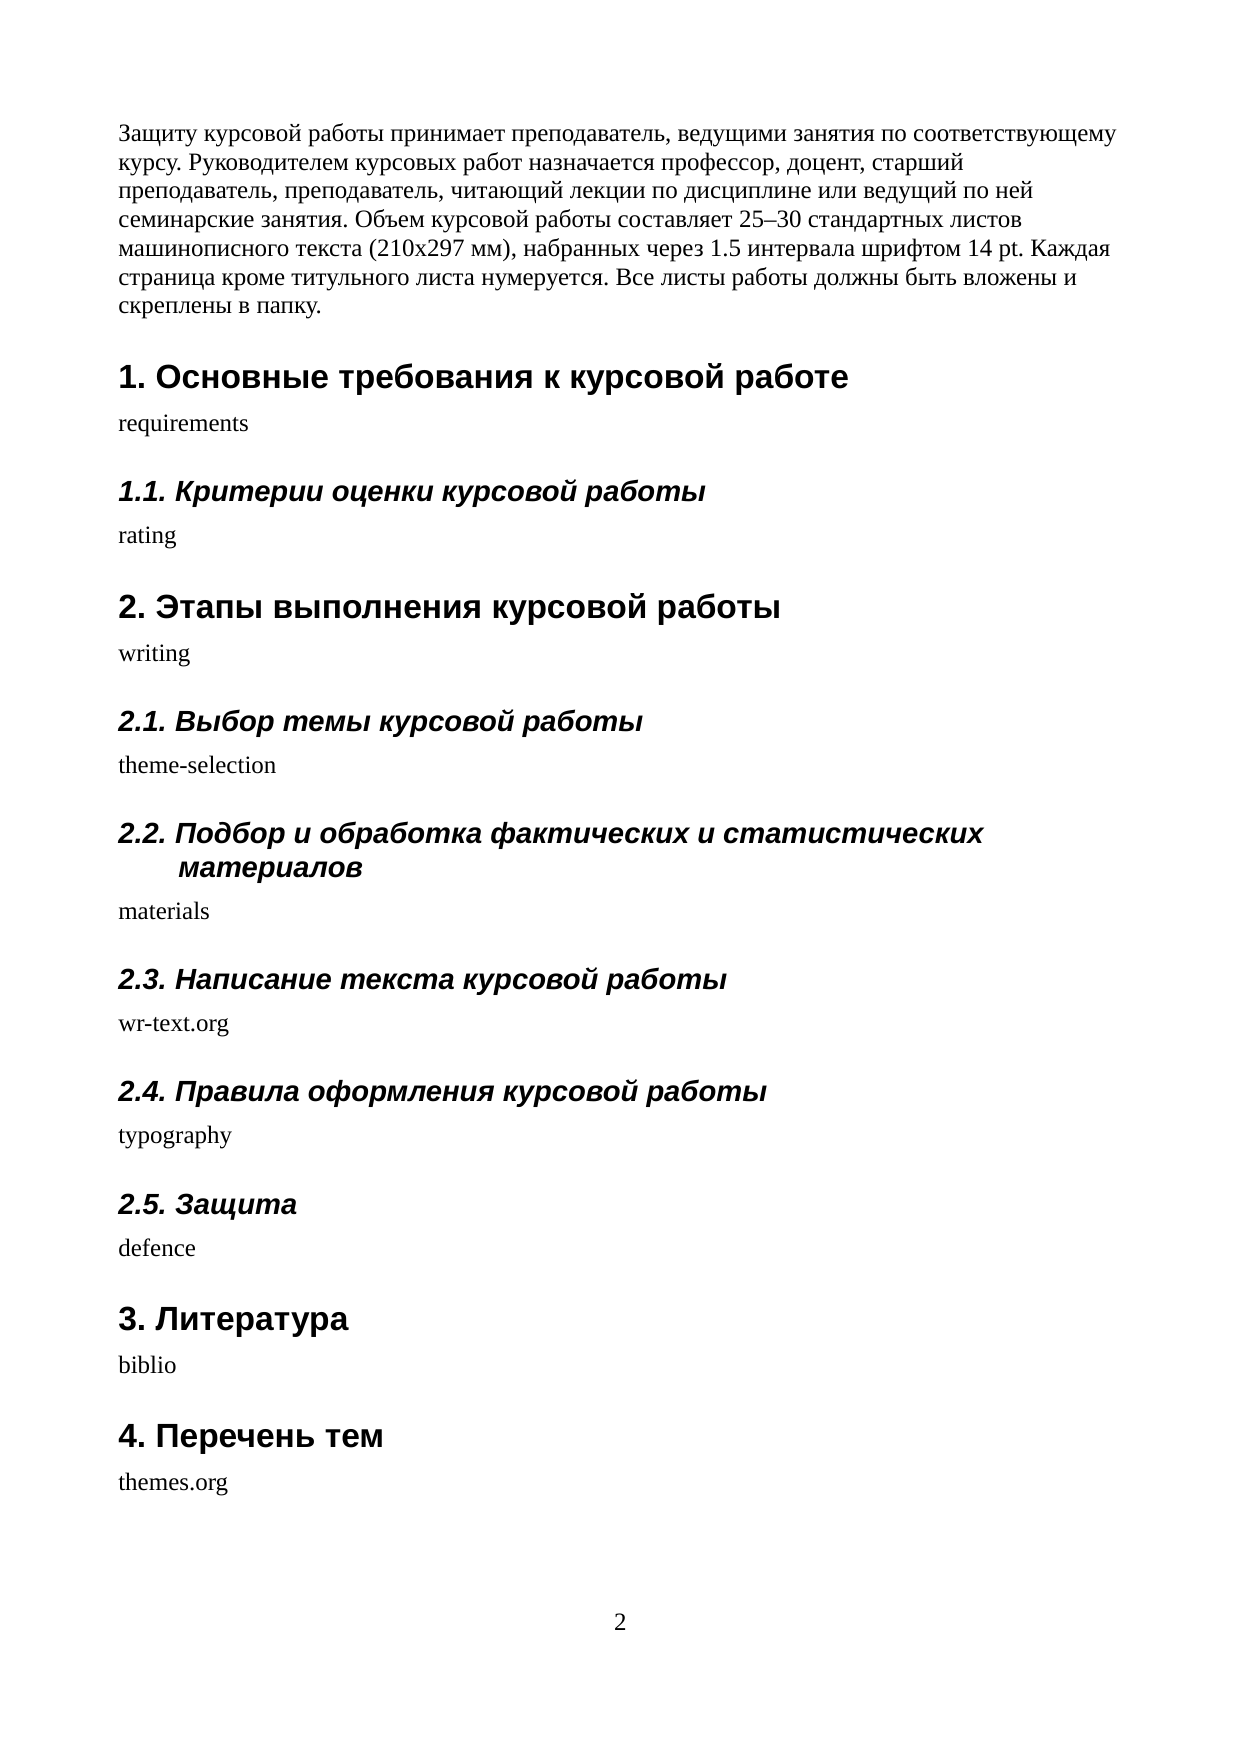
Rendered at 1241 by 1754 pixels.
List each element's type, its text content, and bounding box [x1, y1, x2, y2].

text typography [118, 1120, 1122, 1149]
text themes.org [118, 1467, 1122, 1496]
subtitle Перечень тем [118, 1416, 1122, 1455]
subtitle Этапы выполнения курсовой работы [118, 587, 1122, 625]
subtitle Основные требования к курсовой работе [118, 357, 1122, 396]
text writing [118, 638, 1122, 666]
text theme-selection [118, 750, 1122, 779]
subtitle Написание текста курсовой работы [118, 962, 1122, 996]
text Защиту курсовой работы принимает преподаватель, ведущими занятия по соответствующему курсу. Руководителем курсовых работ назначается профессор, доцент, старший преподаватель, преподаватель, читающий лекции по дисциплине или ведущий по ней семинарские занятия. Объем курсовой работы составляет 25–30 стандартных листов машинописного текста (210х297 мм), набранных через 1.5 интервала шрифтом 14 pt. Каждая страница кроме титульного листа нумеруется. Все листы работы должны быть вложены и скреплены в папку. [118, 118, 1122, 319]
text defence [118, 1233, 1122, 1261]
subtitle Выбор темы курсовой работы [118, 704, 1122, 737]
subtitle Правила оформления курсовой работы [118, 1074, 1122, 1108]
subtitle Защита [118, 1187, 1122, 1220]
text materials [118, 896, 1122, 924]
text wr-text.org [118, 1008, 1122, 1037]
text biblio [118, 1350, 1122, 1379]
subtitle Литература [118, 1299, 1122, 1338]
text requirements [118, 408, 1122, 437]
subtitle Подбор и обработка фактических и статистических материалов [118, 816, 1122, 883]
text rating [118, 520, 1122, 549]
subtitle Критерии оценки курсовой работы [118, 474, 1122, 508]
